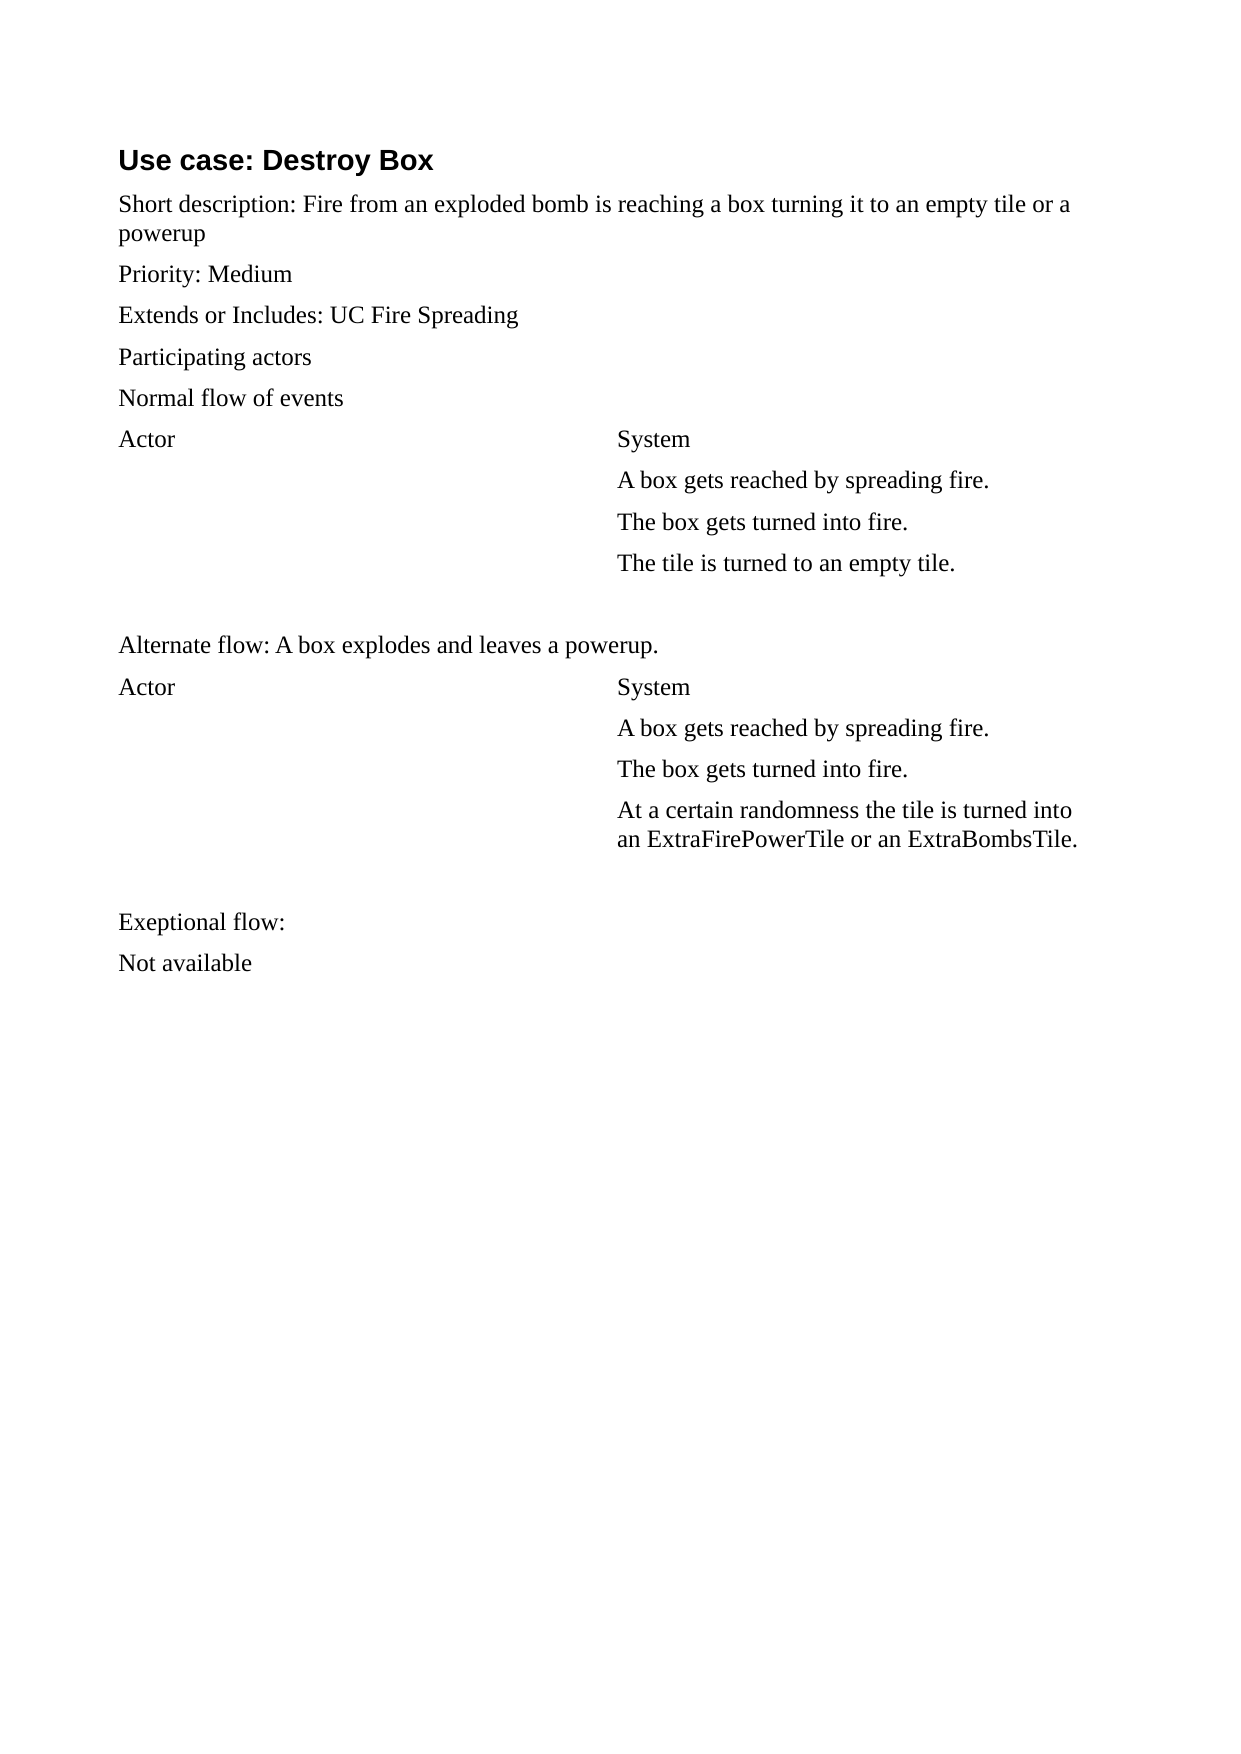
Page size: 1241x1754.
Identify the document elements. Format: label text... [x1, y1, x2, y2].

text Priority: Medium [118, 259, 1122, 288]
table_cell The tile is turned to an empty tile. [606, 548, 1104, 589]
table_cell [107, 754, 606, 795]
table_cell [107, 465, 606, 507]
table_cell A box gets reached by spreading fire. [606, 713, 1104, 754]
table_header System [606, 424, 1104, 465]
table_header System [606, 672, 1104, 713]
text Not available [118, 948, 1122, 977]
table_cell The box gets turned into fire. [606, 754, 1104, 795]
table_cell The box gets turned into fire. [606, 507, 1104, 548]
text Alternate flow: A box explodes and leaves a powerup. [118, 630, 1122, 659]
table_header Actor [107, 424, 606, 465]
table_cell [107, 507, 606, 548]
table_cell At a certain randomness the tile is turned into an ExtraFirePowerTile or an ExtraBombsTile. [606, 795, 1104, 865]
table_header Actor [107, 672, 606, 713]
text Extends or Includes: UC Fire Spreading [118, 300, 1122, 329]
text Short description: Fire from an exploded bomb is reaching a box turning it to an empty tile or a powerup [118, 189, 1122, 247]
table_cell [107, 713, 606, 754]
text Use case: Destroy Box [118, 143, 1122, 177]
text Normal flow of events [118, 383, 1122, 412]
table_cell A box gets reached by spreading fire. [606, 465, 1104, 507]
text Participating actors [118, 342, 1122, 370]
text Exeptional flow: [118, 907, 1122, 935]
table_cell [107, 548, 606, 589]
table_cell [107, 795, 606, 865]
